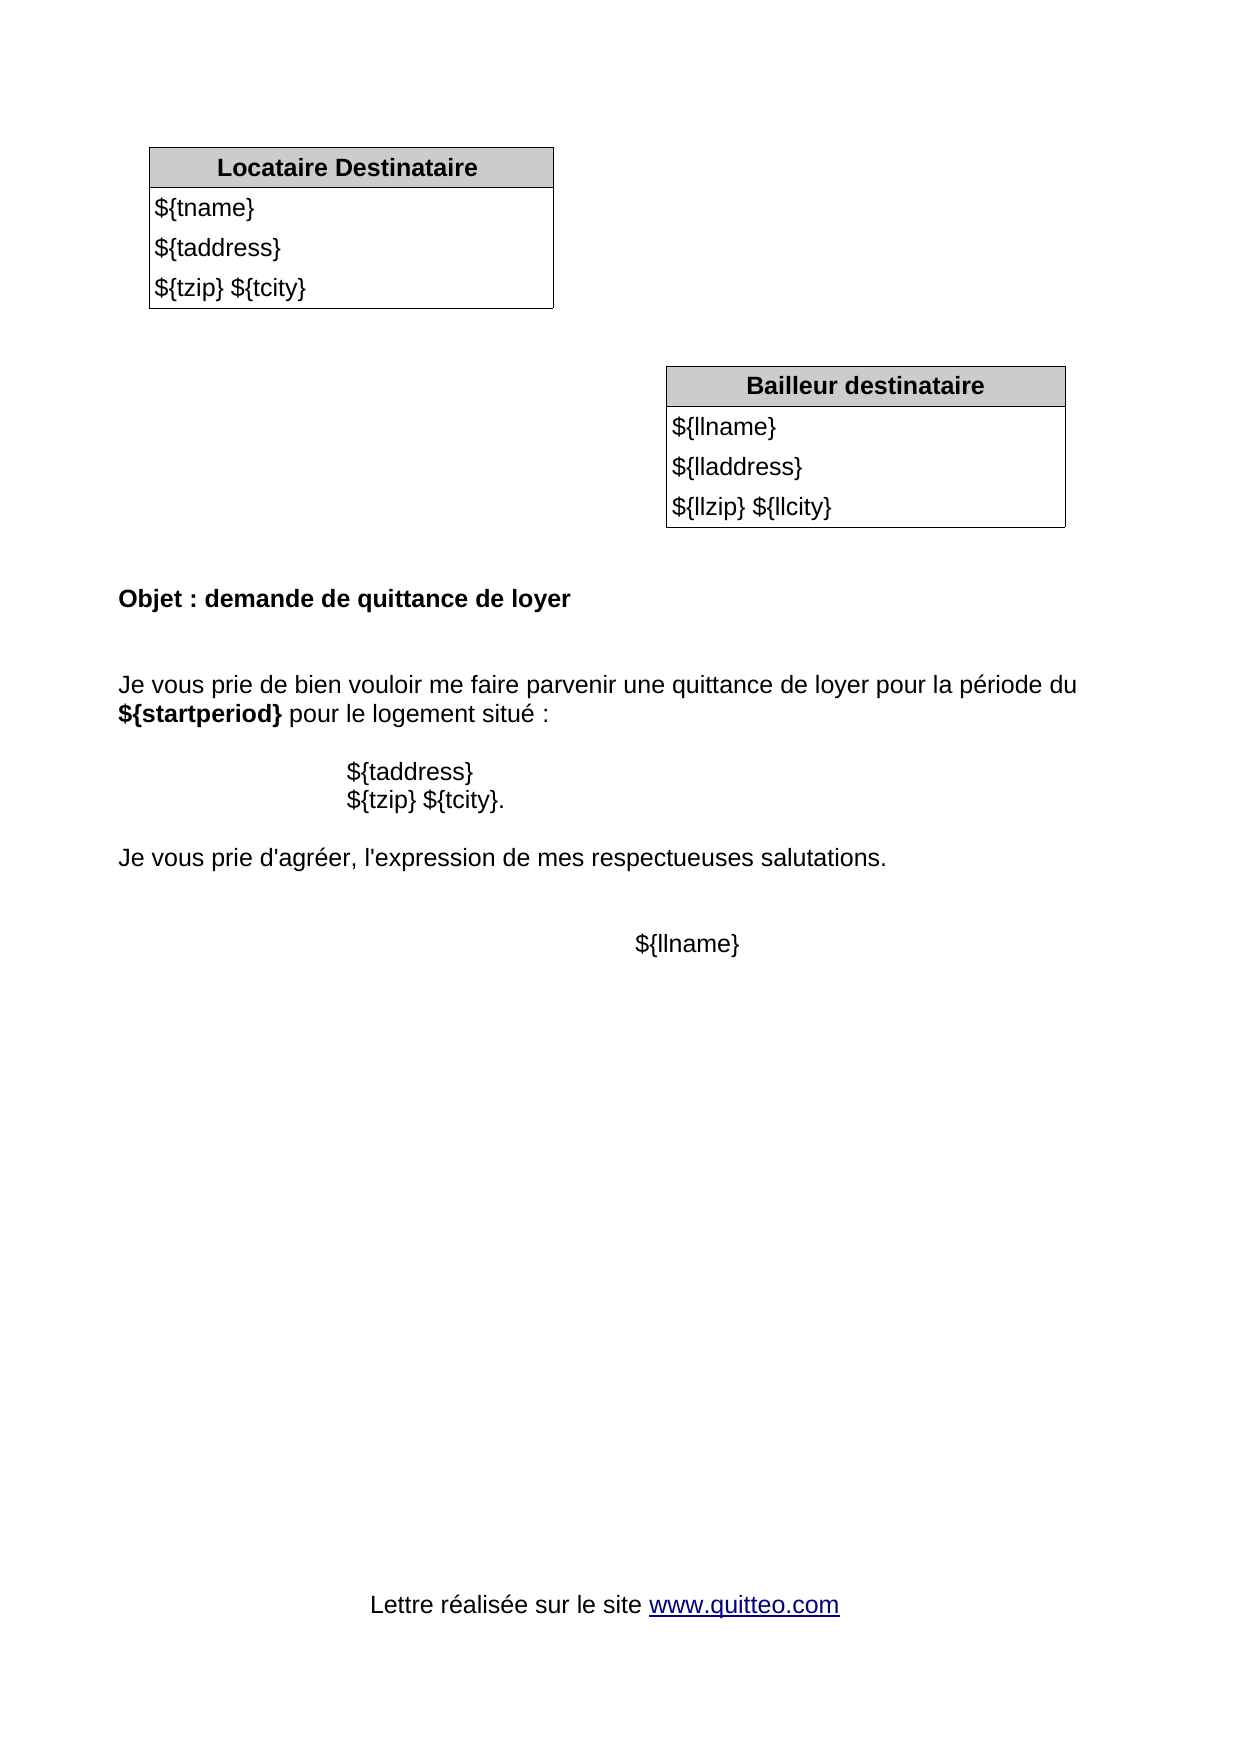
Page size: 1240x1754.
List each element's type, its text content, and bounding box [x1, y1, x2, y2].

table_cell ${tname} [150, 188, 553, 227]
text Je vous prie de bien vouloir me faire parvenir une quittance de loyer pour la période du ${startperiod} pour le logement situé : [118, 670, 1091, 728]
table_cell ${tzip} ${tcity} [150, 268, 553, 308]
table_header Locataire Destinataire [150, 148, 553, 187]
table_cell ${taddress} [150, 228, 553, 268]
table_cell ${llname} [667, 407, 1065, 446]
text ${llname} [118, 929, 1091, 958]
text Lettre réalisée sur le site www.quitteo.com [118, 1590, 1091, 1619]
text Je vous prie d'agréer, l'expression de mes respectueuses salutations. [118, 843, 1091, 872]
table_cell ${llzip} ${llcity} [667, 486, 1065, 527]
text ${tzip} ${tcity}. [118, 785, 1091, 814]
table_header Bailleur destinataire [667, 367, 1065, 406]
text Objet : demande de quittance de loyer [118, 584, 1091, 613]
table_cell ${lladdress} [667, 446, 1065, 486]
text ${taddress} [118, 757, 1091, 785]
